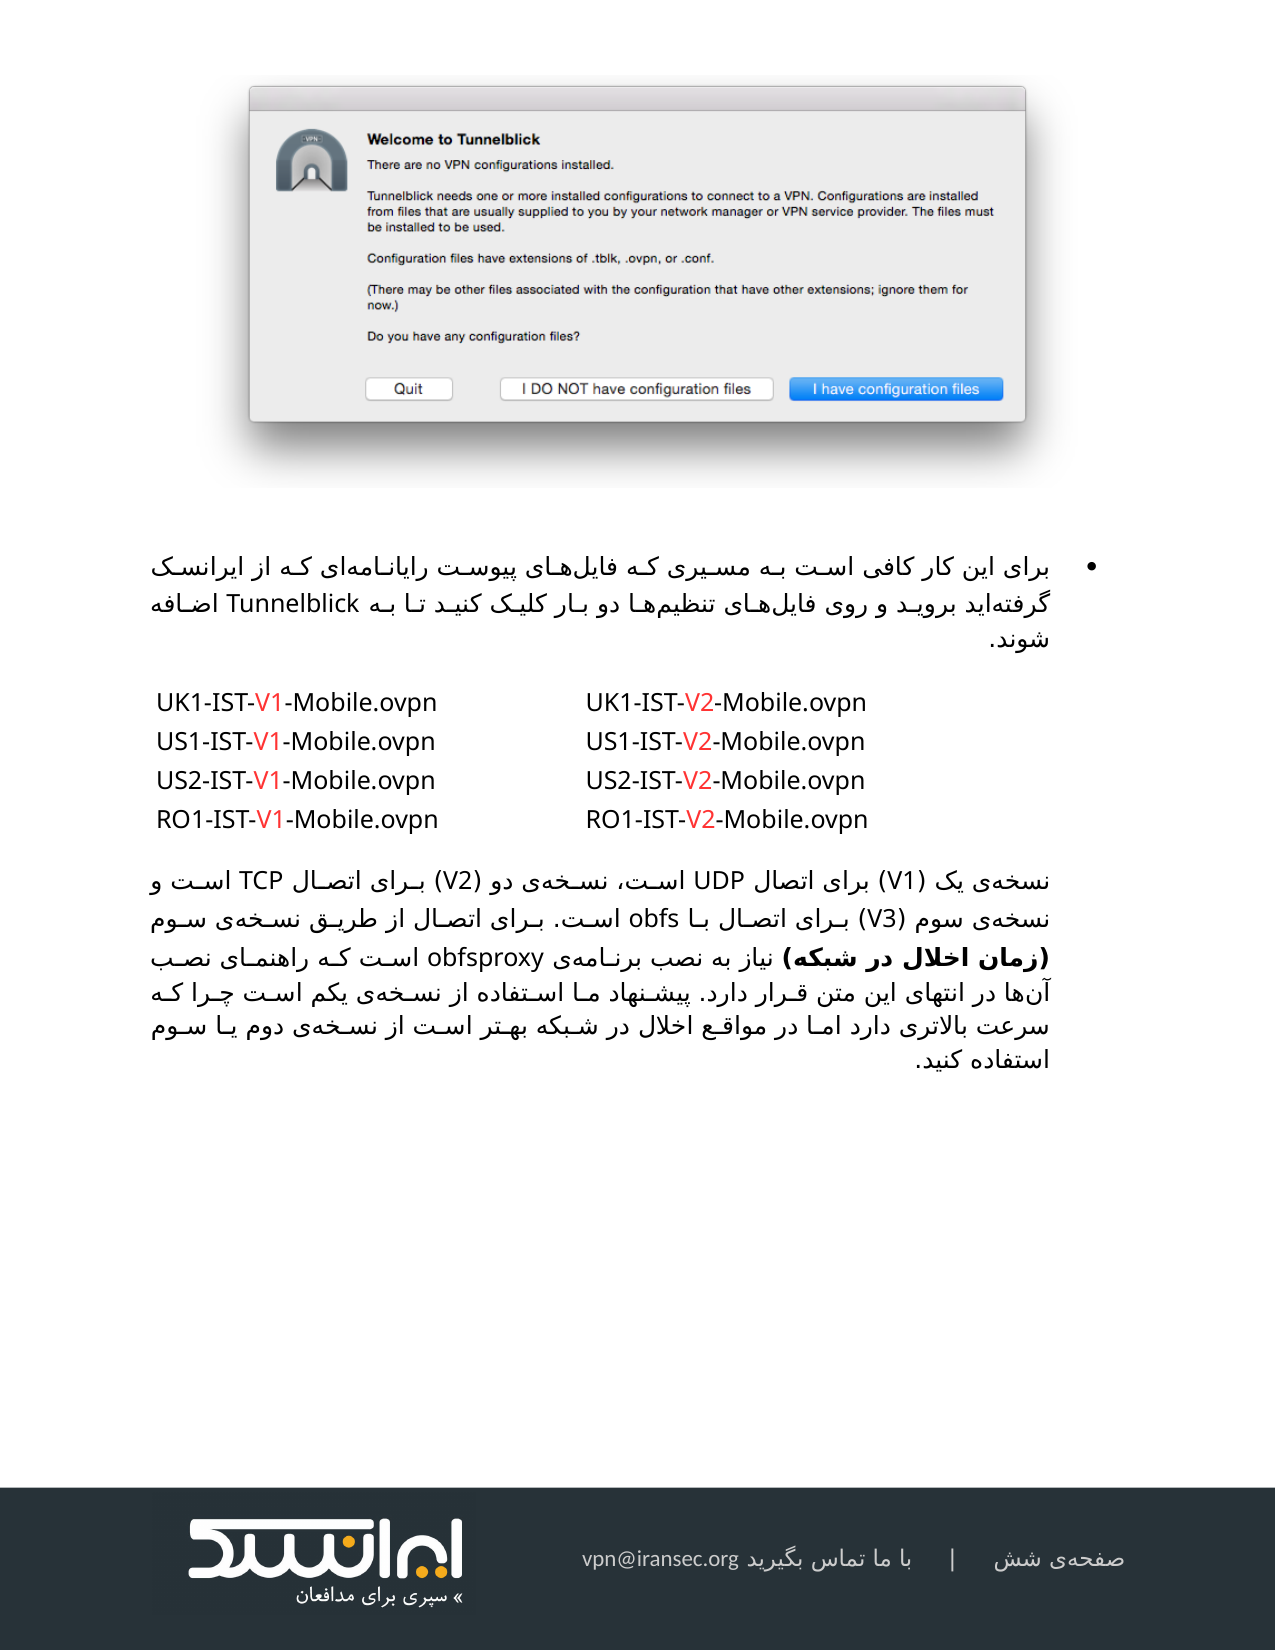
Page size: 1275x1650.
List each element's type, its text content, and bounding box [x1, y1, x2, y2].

list نسخه‌ی یک (V1) برای اتصال UDP است، نسخه‌ی دو (V2) برای اتصال TCP است و نسخه‌ی سوم (V3) برای اتصال با obfs است. برای اتصال از طریق نسخه‌ی سوم (زمان اخلال در شبکه) نیاز به نصب برنامه‌ی obfsproxy است که راهنمای نصب آن‌ها در انتهای این متن قرار دارد. پیشنهاد ما استفاده از نسخه‌ی یکم است چرا که سرعت بالاتری دارد اما در مواقع اخلال در شبکه بهتر است از نسخه‌ی دوم یا سوم استفاده کنید. [150, 863, 1087, 1074]
picture [187, 75, 1088, 488]
list برای این کار کافی است به مسیری که فایل‌های پیوست رایانامه‌ای که از ایرانسک گرفته‌اید بروید و روی فایل‌های تنظیم‌ها دو بار کلیک کنید تا به Tunnelblick اضافه شوند. [150, 552, 1087, 653]
table_header UK1-IST-V2-Mobile.ovpn US1-IST-V2-Mobile.ovpn US2-IST-V2-Mobile.ovpn RO1-IST-V2-Mobile.ovpn [580, 679, 1050, 863]
table_header UK1-IST-V1-Mobile.ovpn US1-IST-V1-Mobile.ovpn US2-IST-V1-Mobile.ovpn RO1-IST-V1-Mobile.ovpn [150, 679, 580, 863]
picture [152, 1492, 476, 1615]
